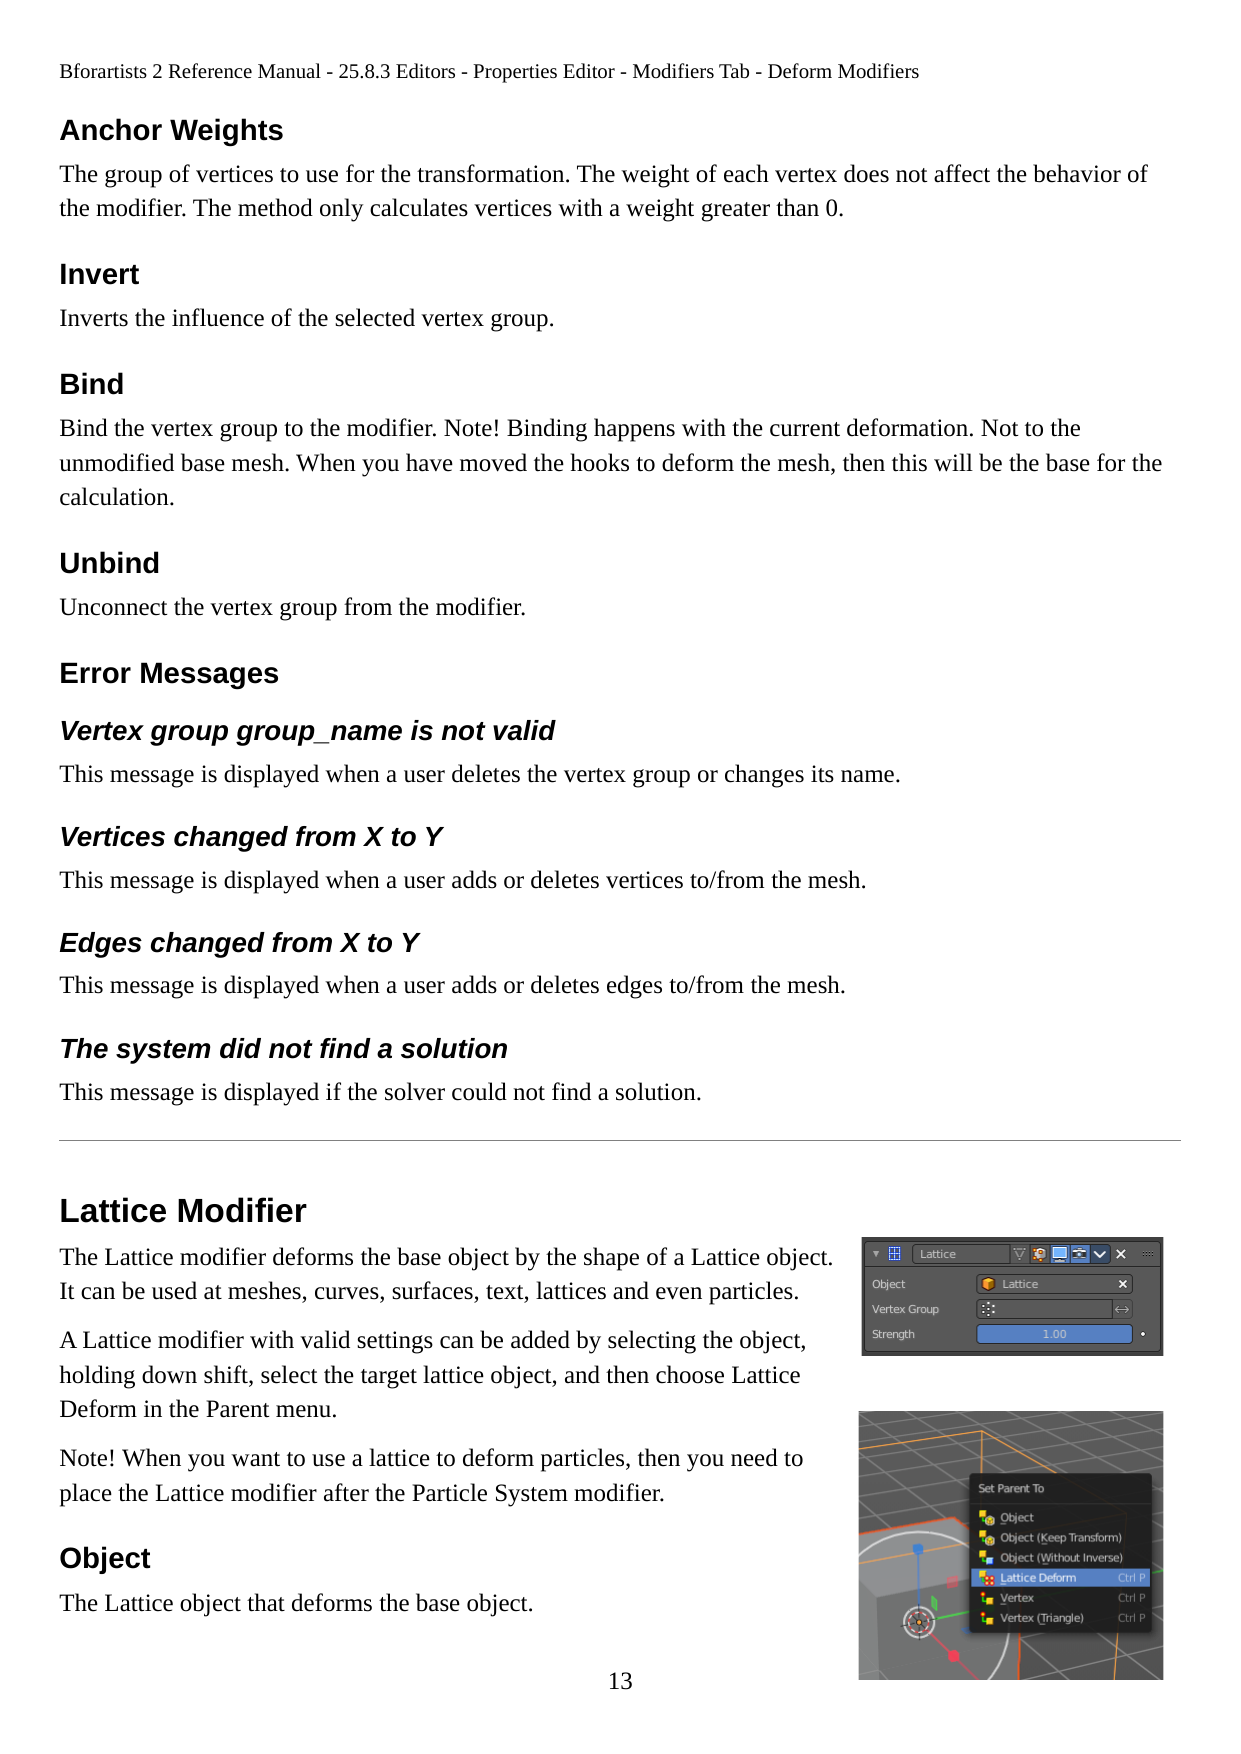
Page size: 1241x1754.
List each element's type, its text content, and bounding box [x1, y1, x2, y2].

text This message is displayed when a user adds or deletes vertices to/from the mesh. [59, 865, 1181, 893]
subtitle Anchor Weights [59, 113, 1181, 146]
text This message is displayed when a user adds or deletes edges to/from the mesh. [59, 971, 1181, 999]
text The Lattice object that deforms the base object. [59, 1588, 858, 1616]
subtitle Invert [59, 257, 1181, 291]
picture [858, 1411, 1164, 1680]
subtitle Vertices changed from X to Y [59, 820, 1181, 852]
subtitle Lattice Modifier [59, 1191, 1181, 1229]
subtitle Object [59, 1541, 858, 1575]
subtitle Edges changed from X to Y [59, 926, 1181, 958]
text Note! When you want to use a lattice to deform particles, then you need to place the Lattice modifier after the Particle System modifier. [59, 1443, 858, 1507]
text Bind the vertex group to the modifier. Note! Binding happens with the current deformation. Not to the unmodified base mesh. When you have moved the hooks to deform the mesh, then this will be the base for the calculation. [59, 413, 1181, 511]
text Inverts the influence of the selected vertex group. [59, 303, 1181, 332]
subtitle Unbind [59, 546, 1181, 579]
subtitle Bind [59, 367, 1181, 401]
subtitle [1164, 1541, 1181, 1575]
subtitle Vertex group group_name is not valid [59, 714, 1181, 746]
text Unconnect the vertex group from the modifier. [59, 592, 1181, 621]
subtitle Error Messages [59, 656, 1181, 689]
text The Lattice modifier deforms the base object by the shape of a Lattice object. It can be used at meshes, curves, surfaces, text, lattices and even particles. [59, 1242, 861, 1305]
text This message is displayed when a user deletes the vertex group or changes its name. [59, 759, 1181, 787]
text The group of vertices to use for the transformation. The weight of each vertex does not affect the behavior of the modifier. The method only calculates vertices with a weight greater than 0. [59, 159, 1181, 222]
text This message is displayed if the solver could not find a solution. [59, 1077, 1181, 1105]
text A Lattice modifier with valid settings can be added by selecting the object, holding down shift, select the target lattice object, and then choose Lattice Deform in the Parent menu. [59, 1325, 1181, 1423]
picture [861, 1237, 1164, 1356]
subtitle The system did not find a solution [59, 1032, 1181, 1064]
